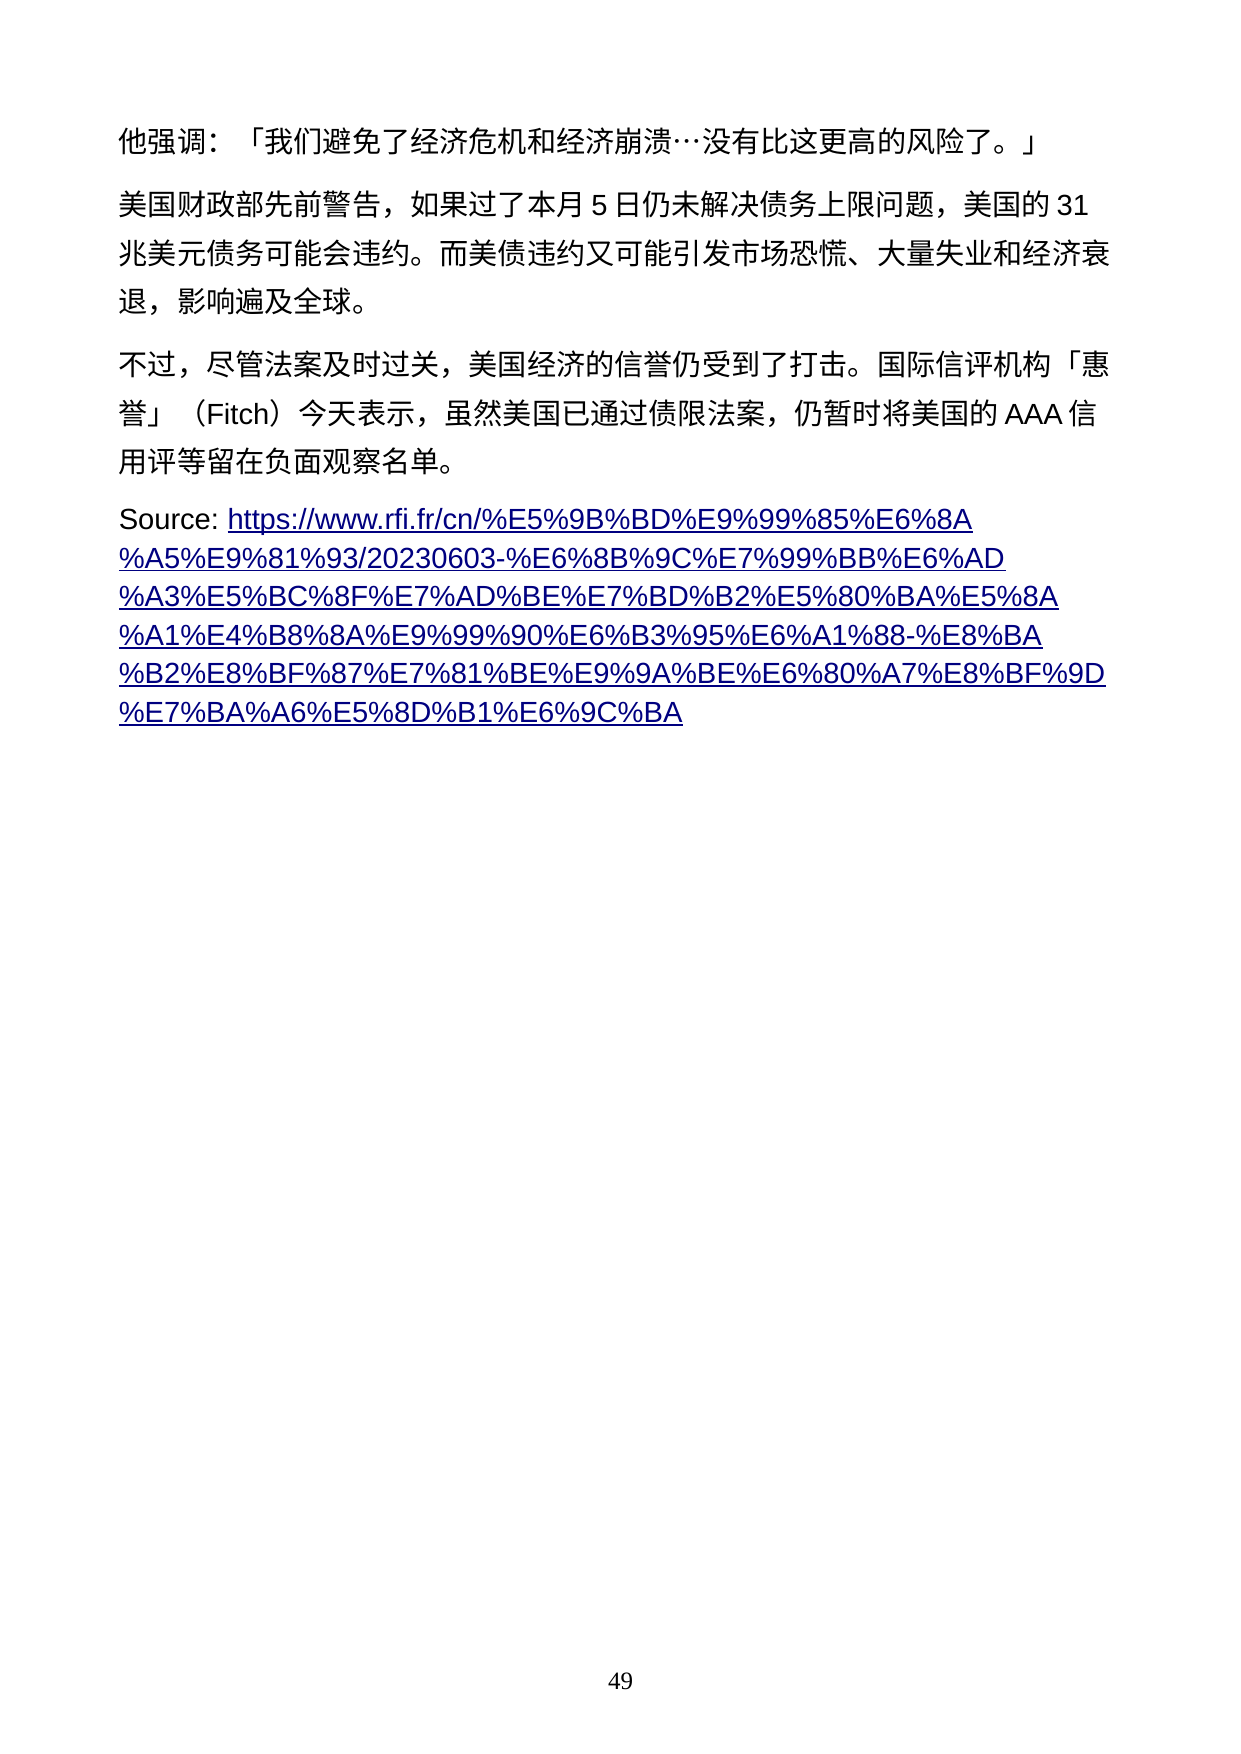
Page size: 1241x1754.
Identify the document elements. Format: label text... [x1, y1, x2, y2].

text Source: https://www.rfi.fr/cn/%E5%9B%BD%E9%99%85%E6%8A%A5%E9%81%93/20230603-%E6%8B%9C%E7%99%BB%E6%AD%A3%E5%BC%8F%E7%AD%BE%E7%BD%B2%E5%80%BA%E5%8A%A1%E4%B8%8A%E9%99%90%E6%B3%95%E6%A1%88-%E8%BA%B2%E8%BF%87%E7%81%BE%E9%9A%BE%E6%80%A7%E8%BF%9D%E7%BA%A6%E5%8D%B1%E6%9C%BA [118, 502, 1122, 728]
text 他强调：「我们避免了经济危机和经济崩溃…没有比这更高的风险了。」 [118, 118, 1122, 161]
text 美国财政部先前警告，如果过了本月5日仍未解决债务上限问题，美国的31兆美元债务可能会违约。而美债违约又可能引发市场恐慌、大量失业和经济衰退，影响遍及全球。 [118, 182, 1122, 321]
text 不过，尽管法案及时过关，美国经济的信誉仍受到了打击。国际信评机构「惠誉」（Fitch）今天表示，虽然美国已通过债限法案，仍暂时将美国的AAA信用评等留在负面观察名单。 [118, 342, 1122, 481]
